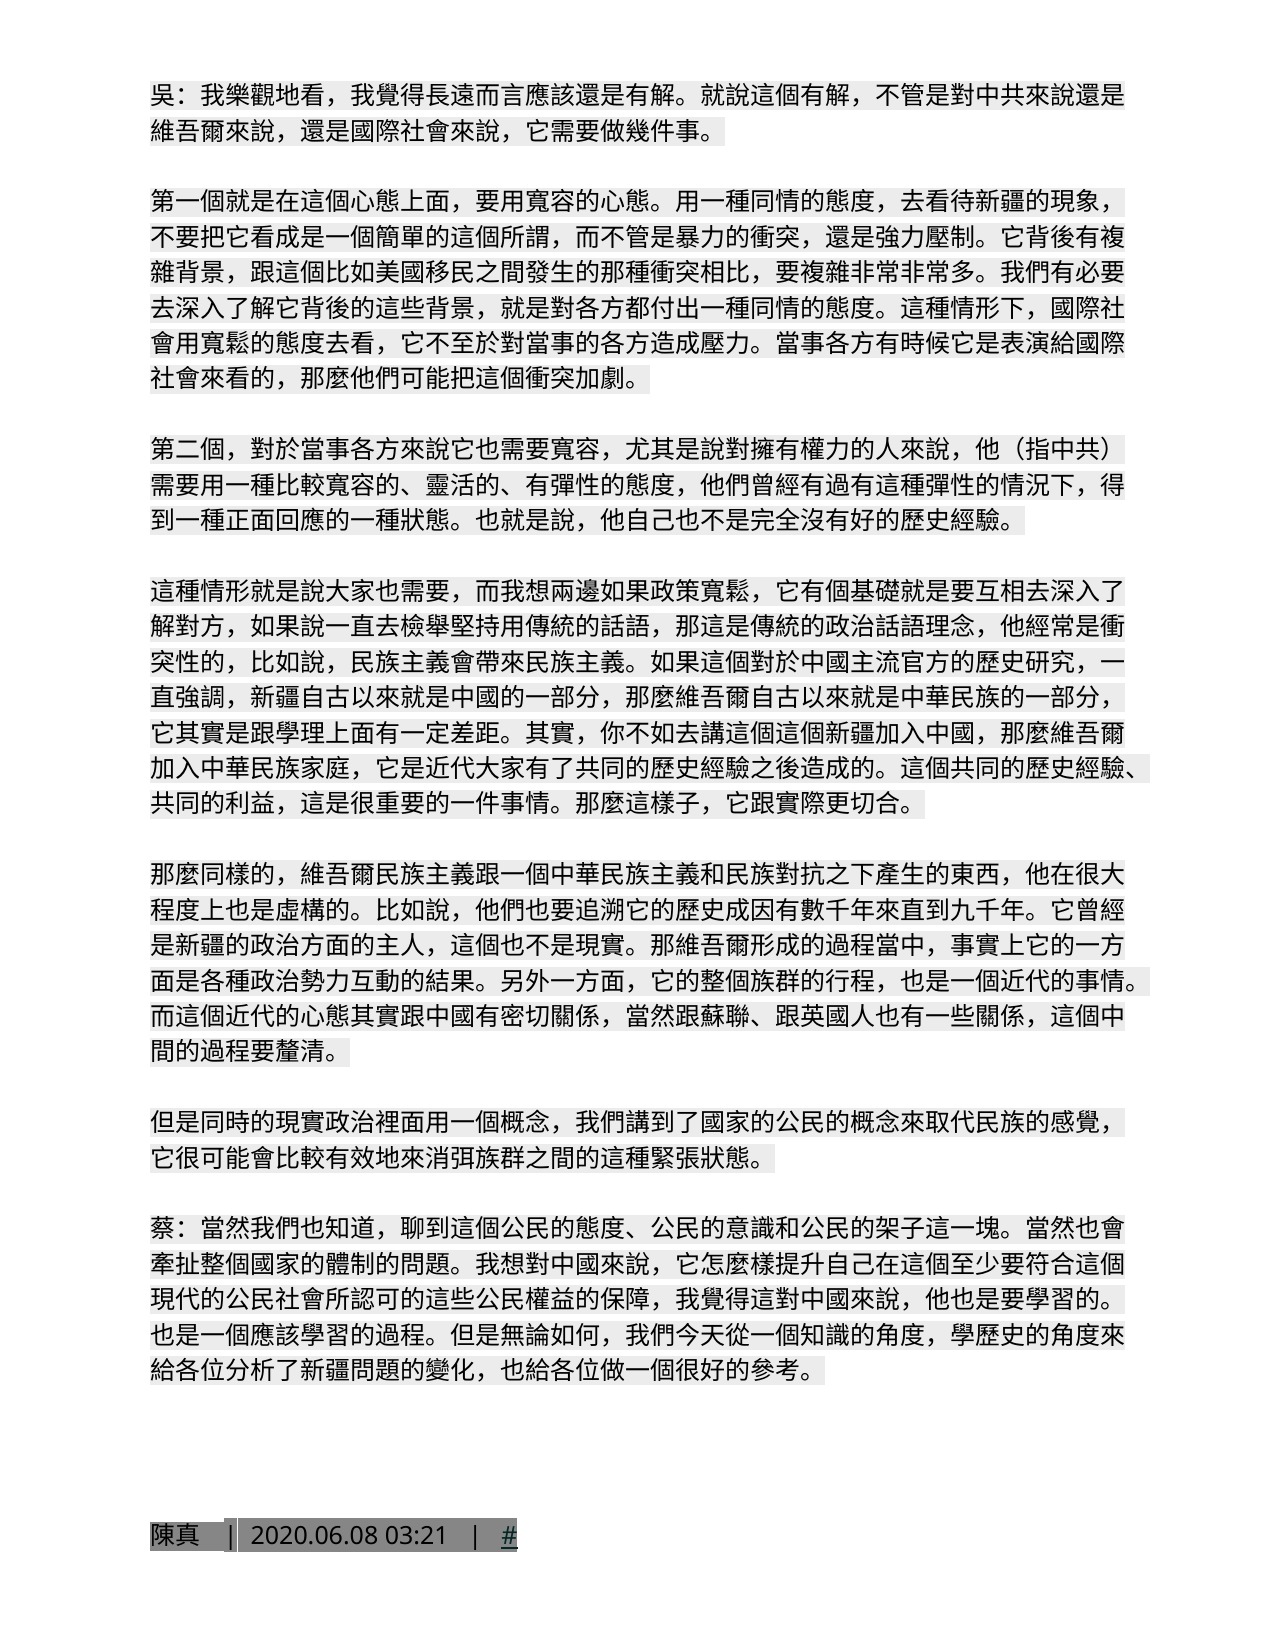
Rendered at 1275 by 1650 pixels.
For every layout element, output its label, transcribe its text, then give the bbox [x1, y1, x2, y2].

text 刘旭先生好，關於您提到的新疆維吾爾族的問題，台灣有位長期研究中國近代邊疆少數民族議題的吳啟訥教授，以下是他對於中共的民族政策的評論，希望對您能有些幫助 ============================================== 吳啟訥談「中國三度發表白皮書 重申新疆領土問題」 逐字稿 《POP大國民》蔡詩萍 專訪 吳啟訥 時間：2019-08-19 文章來源： https://hackmd.io/@phoenixx/SklT4wrbL?type=view 蔡：歡迎大家回到大國民，而我是主持人蔡詩萍，今天五點到六點多，我們為各位帶來探討一個話題。 在今年的七月二十一號的時候呢。這個大陸國務院、中國國務院發表了一份非常特別的新疆若干歷史問題白皮書，為什麼會在這個七月間所發表這份白皮書？白皮書裡面的，它當然重申了新疆是中國領土不可分割的一部分，而非東突厥斯坦，然後再隔了了幾天之後，中國的大陸國防部發表白皮書所呢。其實又重提到包括台灣的藏獨，或者是藏獨、東突厥問題。我們想要對所有的朋友提供一個比較完整的、比較宏觀的角度來看待這個話題。中國的少數民族問題其實相當的嚴重，但他解決的方式，能不能夠有不同的思維。也許我們可以從第三者的角度，來拉高一些知識的程度，給大家做個參考。我們很高興的請到在國內研究這方面的專家都解釋。中央研究院近代史研究所副研究員吳啟訥。 吳老師也在台大歷史系有開一個關於中國族群議題的專題討論。我先請教您，您對這個中國的議題。特別是在新疆維吾爾族及相關議題鑽研多久？了 吳：大約有二十年了。 蔡：當時怎麽會對這問題有興趣。 吳：我自己一方面，有少數民族的背景，另外一方面，我覺得，整個在歷史方面涉及到一個中國的近代轉型這個議題。而在這當中，這個中國是現在這樣一個特殊的國家，不太像這個傳統國家，也不像是現代民族國家。這個背後跟中國現實當中他的一個文化上的多元性、族群的多元性是有關係的。所以我覺得這是一個很重要的議題，我們比較缺乏研究。 蔡：我也注意到說，當中國在講這個不管是新疆、西藏這些問題時候。它其實都會強調說，各民族都是中華民族的組成的一部分。它用了一個中華民族去涵括他的多元性。這個在理論上也好，或在歷史的依據上來說，中國大陸他們用了什麼、怎麼樣的一個原則、標準來涵括，這個涵括有用嗎？ 吳：您這個問題非常好。我自己感覺，其實中華民族這個論述它是在近代才出現的論述。更確切一點，它是二十世紀才出現的。也就是說在傳統的中國裡面，它有很多很多的不同的文化群體。但是這些人從來沒有被界定成為什麼民族、什麼民族，因為現代民族國家的建構，它在亞洲來說，就是從十九世紀末、二十世紀初才開始。那麼這樣子呢。如果說我們假設中華民族是一個從古到今都有的實體，這個就有點違背歷史。 我想，不僅是中華民族。在西方的所有的民族國家，它的民族也都是一個近代建構的結果。 蔡：民族國家的概念出來以後，民族主義的概念出來以後。所以呢？ 吳：所以我感覺這個對話體系，它就跟整個西方的對話體系中間出了一個問題。這個體系，我們如果放到整個的一個。我的一個感覺，在冷戰期間，整個世界形成的兩種知識體系，這兩種知識體系，就是各自用各自的話語去自說自話。那麼雙方之間不能夠對話。 蔡：哪兩種呢？ 吳：一個是西方它在看待這個蘇聯集團以及亞洲還有伊斯蘭世界的時候，他們通常是以自己習慣的，已經形成的民族國家、主權國家、民主政治這個這個體系的角度去看。它的知識基本也是文藝復興之後建立的這套知識體系。另外一套就是說，在這個蘇聯、東歐還有中國還有革命的話語體系裡面。這個革命話語體系裡面，先是把共產主義，全人類解放當作一個話語體系的核心，接下來又把這個民族主義，又轉向民族主義。那麼，他們傾向於把這個民族視為一個天然的實體。這樣子，兩個體系之間的對話就有很大的問題。 那麼我想這個現象就有點像是我們在台灣這種體會，我們會看到從中國大陸來的，不管是遊客直到這個官員、學者，他們對台灣的了解非常非常的有限。其實反過來也是一樣，我們其實多數的人對中國大陸的了解也是有限的。經常有非常非常多的誤解。西方對於蘇聯中國的了解也是也是類似。這種情形是說，雙方其實陷入了兩種知識體系、話語體系當中。 我想，要去這個促進他們的溝通，我們有必要重新回到冷戰以前或者要在這個冷戰跟後冷戰以後。創造一種第三個知識體系，跟第三個話語體系。 蔡：到目前為止第三個知識體系或第三話語體系有形成嗎？ 吳：我想這個是大家在努力當中。當然這個努力我想很困難。因為我們其實如果是講後冷戰。它出現的一個現象就是我們現在的資訊爆炸。這個資訊爆炸造成一個結果是，其實很多有關重大的議題、嚴肅的議題，它的門檻降低了。有很多政界的人、或者是學界當中，不是內行的人可以進來討論。大眾也可以進入到了這討論。討論過程當中，其實帶進來了很多的錯誤資訊，錯的這個見解，因為它是基於這個誤解而做判斷，那麼去判斷的，跟跟這個比較有知識基礎的判斷、有洞見的判斷混在一起，所以讓我們其實判斷卻變得很困難。這是很大挑戰，就是我們怎麼樣去讓一個說有說服力的、能夠公正、客觀和正在第三者角度的這個體系能夠立足，這是我們需要去做很大、很大的努力。 蔡：這次我們今天請來了這個吳教授來談這個話題很重要原因。因為我一直在想，每次我看到這個媒體報導這個關於中國大陸的新疆問題或者是西藏問題，當然會引起不同程度的反應。你如果是一個對中國的中共政權非常不爽的人，你很自然就會說，你看這是漢人的大漢人主義、沙文主義的迫害。可是如果說你是站在一個中國大陸角度來看，也許會認為說它情有可原，它的處理上面這麼多民族要怎麼樣來做一個局勢的掌控，或者是再加上所謂的帝國主義，在中間有沒有在那邊搞分裂，搞藏獨等等。 所以它的確為會牽扯到剛才吳老師所講的。你在這兩種態度之下，你很難去釐清他，可是我們今天請你來，就是非常希望，知道說這事情一定有一些脈絡。在脈絡當中我們會看到現在中國大陸處理的少數民族政策上面有沒有一些盲點。盲點有沒有可能有不同的做法。像我們看到這個英國過去處理北愛問題，或者是像加拿大在處理這個法屬殖民地遺留下來的老問題等等。就是說，西方國家裡面用西方國家的這種模式，有可能可以參考嗎？ 吳：我覺得西方國家的模式，至少在歐洲的模式，其實它的參考意義不算大。因為西方他們是這個整個的近代化的過程，他是透過建立民族國家的方式來做的。那這個過程當中，它伴隨的一個是內部，他們對於對於傳統的這種族群之間關係的處理，它是簡單的把它民族國家化。我認為你是公民，我把這個文化差異能夠，我就把這個文化差異盡力小消彌到最小。我太在意這個文化差異。另外一面呢，他們是西歐國家，面對殖民地的時候，他們是另外一套，對殖民地做了比較多的歧視。有很多歧視性的措施，包括這種經濟上面的、政治上面還有文化上面的歧視措施。 那麼後來這個做得比較成功的典範是這個加拿大、澳洲、紐西蘭這樣的國家，他們的多元文化主義，也就尊重各個族群，包括，尤其是尊重這個原住民的一個狀態下面，要去建設一種 多元文化並存，但是又有共同公民意識的狀態。 那麼這些國家做的應該說不是完美，但是相對比較成功。至於說美國呢？其實他們在這個種族議題上做得不算成功。我們通常會說美國是個種族的熔爐，現實當中美國種族衝突其實蠻大的，他們只能說是種族的拼盤。到現在為止。那麼就是說美國的很多政治的議題，他是因為種族之間的這種衝突張力造成的。我覺得美國，它來說，對於亞洲國家的參考意義也不大。 那麼對亞洲國家來說其實它有個差異，就是說其實亞洲國家多數的人他們都有共同的身份就是大家都是原住民。那麼這些人，他們其實相處的時間在兩千年以上了。互相相處的人，他們形成了一種相處的模式，這種相處模式在過去兩千年當中，它有一些相處的制度出現。這些制度是有參考價值。 蔡：我想我們越來越談到一個重點，就是說，如果西方的模式的確有它的侷限，那回到東方、回到自己的歷史傳統文化，有沒有可能找到答案呢？ 蔡：剛才吳老師也告訴我們從西方的或近代自由民族主義的角度來看，或民族國家角度來看待新疆問題的話，其實有點，因為包括美國在內自己的種族問題也不是處理得非常的好好，但是剛才吳老師有特別講到一點。在剛好在那一點上，我想要完整的討論。所以我停下來。再回到這一段開始。您特別提到說，因為在亞洲地區，東方國家大部分都有了，大部分都是隨著原住民、在地的住民嘛。那不同的種族之間實際上也相處了兩千多年，它自己其實也發展出了一些文化。 可以再詳細一點嗎？比如說，以新疆為例的話，那你所謂的兩千多年來，歷史發展出自己的一種處理問題的模式是什麼呢？ 吳：新疆這個概念，其實它是一個到了近古才出現的概念。在傳統時代的中國，模糊地把它稱作西域。這個地方並沒有形成一個統一的政治體，那麼有不同的政治體統治那邊。也許小型的政治體自治，這些自治因為他們有地緣的關係。他們跟中國的中原王朝之間是有一些接觸。有的時候，王朝大約在接近一半的時間對它實行名義上的統治。另外一半的時間，他大概跟中原王朝有非常密切的經濟、文化的來往，可是不管是直接統治的狀況，還是政治影響的這種狀況裡面。當地都維持了非常大的一種現實當中的自治，這種自治了就是它不僅是跟中原的農耕民族的接觸不是那麼直接的，在政治上面的跟中原王朝的接觸也不是太直接的。但是他並不去從政治上挑戰中原王朝的某種控制權。 這種情況下了，事實上，這個不管是中文的農耕的王朝、政治勢力，還是在新疆的這些綠洲的住民或是草原的住民，他們各自都發展出來的一種經濟上面相互來往，或者有依賴，政治上面建立一定的關係。但是又維持相當大的自主空間這樣的狀態。這種狀態沒有發生像後來建立所謂的主權國家、民族國家體系之後，大家一定要針對主權議題、族群議題來對衝的這樣一種狀態。就是說，這中間的一個所謂空間空隙，是非常重要的一件事情。 蔡：這個改變是近代以後才改變的嗎？ 吳：這個改變，其實這個很大程度上是因為西方的到來。西方到來之後，它基本上是開始壓縮傳統亞洲的這種族群的生態，以及政治生態。也就是說，傳統亞洲國家之間模糊的這種邊界，被迫的要釐清。基本上，我舉例子就是說，中國的邊界基本是被西方來劃定，不是中國自己要去劃定邊界。畫了邊界之後，西方人還要繼續往前推進。比較大的就是英國、俄國跟日本，他們繼續往前推進。這個過程當中，就使得中國傳統上面邊緣的地區變成了所謂的邊疆。這樣或者說，他成了國防前線。 那麼近代的中國從晚清開始到民國，到後來的中國大陸、中共，都想把它變成一個主權的、有效管轄範圍內的一員。這種情況下，它就要去對把當地的這種原來的間接的統治，變成直接的統治。變成直接統治之後，我要一個統治的工具，那麼我可能還要利用移民。這種情況下，族群的接觸也增加了。政治的壓力也增加。這樣子，這個原來不太存在的族群衝突，就變成很現實的議題。衝突的最終，張力也加大。 蔡：在這個中國大陸。這個不管是國務院發表新疆若干歷史問題白皮書，還是國防部最近發表的白皮書，他們都有提到一個東突厥斯坦。它特別強調說，新疆從來不是東突厥斯坦，所謂東突厥斯坦是一個什麼樣的概念，它的興起是多久了？ 吳：這個概念其實是在十九世紀才出現的概念。我想古代，新疆是沒有一個統一的地名。原因是，這裡並沒有建立過一個統一的政權，其實都是不同的勢力，接觸到它的某一部分。那麼在古代，中國的中原政權曾經模糊地把它稱作西域，可以勉強算一個。 後來乾隆皇帝在一八五七年他帶打敗準噶爾之後，他要炫耀他的這個武力，於是把它稱作是甘肅新疆，就是我甘肅新擴展的地方。這個名字才變成了。後來才改名，不要甘肅，只有新疆那個字。 這個字，嚴格講它當時是外來的名字，不是當地名字。那麼東突厥斯坦是不是當地名字，也不是。因為東突伊斯坦是俄國人，他們向這個烏拉爾山以東擴張的過程。它征服了中亞的那些講阿爾泰語系、突厥語族語言的傳統汗國。把那些小國征服了之後，他們把那些地區叫做西突厥斯坦，或者突厥斯坦。那麼在它東邊的帕米爾以東的這個新疆，他們就把它叫做 東突厥斯坦。他覺得這些人也是講突厥語族語言，所以這也是一個外來的名字。那麼沒有任何一個是就是當地，現在新疆這個範圍本地的人自稱的名字，因為並不存在。 蔡：所以現在的，假如說你剛特別提到的阿爾泰語系、突厥阿爾泰語這個區域，現在有不少是獨立的國家了嘛。 吳：是。 蔡：中亞有些國家是各自獨立的。如果是這樣子的話，那你覺得中國或者是說以前的包含民國在內，晚清到民國，再到中華人民共和國。這幾個階段，大致上這三個王朝到民國，再到共產的國家政權，他們對於新疆政策基本上都很像嗎？ 吳：其實它中間有很強的連續性，晚清的話，它是從這個新疆。有個特色就是，曾經在一八六零年，因為浩罕，今天烏茲別克的軍閥的入侵讓它建立了另外一個外來的政權。這個政權後來被左宗棠驅逐了之後。在一八八五年新疆就建立了行省，這就是近代中國，它要把邊疆從一個間接統治變成直接統治的開始。因為之前並不是行省。都是軍府。 一八八五年的建省，正好跟台灣是同一年。建省之後，清朝就是想第一個，我的政治上把當地跟內地變成同一個體制，就是原來的所謂的一國兩種制度。第二個文化上想要推動一致，所以在那裏推動儒學教育。不過這種進展並不是非常成功。所以到了一九一二年之後，新疆實質上面曾經一九一二到一九四九年期間，須由當地的地方的軍政勢力，主要漢人統治下面下面的一種實質獨立。中華民國不能夠實質管到它。那中華民國當然有軍隊進去，那是到了這個一九四四年以後，因為新疆當地的軍政勢力叫盛世才。他向中央輸誠，這樣子胡宗南的部隊才能夠進去。這些人進去，後來成為中華人民共和國統治新疆的基礎。因為中華人民共和國對新疆統治，很大程度上依靠漢人軍隊。這個胡宗南部隊留下來的十萬人，後來就全部被改編成新疆生產建設兵團，加上中共自己進軍的六萬人，十六萬人成為在新疆統治的政治基礎。 當然我不是說之前沒有漢人，漢人大概是除了漢唐很多人進去之外，比較大的是乾隆以後的移民。移民主要是甘肅人。 蔡：那中共建政以後，他們對於新疆的政策有階段性嗎？還是說從頭到尾都是一貫的措施？ 吳：它也有階段性。一開始中共基於它在革命時期他們還是有所謂民族平等的理想，所以它在一開始一九四九年接受新疆，一直到1957年的下半年。他們跟新疆當地住民有一段蜜月期。這個蜜月期就是說它在把新疆省體制逐漸改為民族區域自治體制，然後它要任命當地很多當地民族，主要是維吾爾出身的人來擔任各級幹部。當然它也在維吾爾人裡面來發展共產黨組織。由維吾爾人自己擔任共產黨員、各級領導。這段過程當中，共產黨自己也主張它要反對大漢族主義、漢人的沙文主義。這是蜜月期。 但是到了一九五七年，因為在中國大陸內部也發生反右。反右的地方版就是反對地方民族主義。這樣子從一九五七年的下半年，到文革前夕曾經是這段對少數族群的監控變得比較嚴。那時正好碰到這一段時間，有這個大躍進的失敗，導致新疆有六萬人越過邊界，跑到蘇聯那邊。那麼到了這個文革期間，實際上進入動盪的階段。不過，比較有趣的事就是文革期間新疆的族群關係並沒那麼緊繃，因為那個時候，革命的話語取代了民族的話語。所以那個時候有很多很多的派系，他們也發動武鬥，可是每一個派系當中都是既有漢人也有維吾爾、有哈薩克也有所謂的回，都是有的。 但是在這個文革結束之後，一個新的挑戰到來了。就是中國大陸逐漸地進入了市場化的時代。這個市場化的時代，它造成原來它需要強力的動員漢人到新疆去支援邊疆，漢人大部分不是心甘情願的。 後來變成說，新疆開始出現了一些商機，那麼一些漢人湧進新疆去。同時在中國大陸的這些漢人居住地區，也出現了工作機會，那也有部分的維吾爾人跑到內地去尋找工作。這個過程造成了這個族群的基礎增加。裡面有一個現象，就是市場化的現象。漢人到了新疆之後，他們的競爭力坦白講是比較好一點。 那麼維吾爾人在這個工作的技能上面、語言的技能上，他們相對的比較弱。他們感覺他們在競爭當中變得比較邊緣。他們同樣跑到內地之後，也有很強烈的文化適應問題，那麼內地的這些工廠老闆們對新疆的工人，他們也覺得在文化上有很大衝突，這樣子我們就發現這個文化衝突的增加造成了中共方面它不得不去用一種收緊的辦法來應對這件事情。 那麼維吾爾人也覺得它變成這個而被排擠的邊緣人或者受害者。他們就有一種比較強烈的抗爭的態度去應對這些事情。 蔡：我想剛才呢，吳教授一口氣把我們從清朝到民國，再到這個中華人民共和國建政以後，就幾個不同的階段，新疆議題，特別是到了改革開放以後，中國大陸改革開放以後，新疆議題出現的新的變化。 吳老師剛才特地提早到改革開放以後，因為市場化的因素進來，漢人進到新疆，在就業上在商業上搶到了人家的生存的空間。同樣的，新疆的維吾爾人的，他們離開這個新疆，到中國大陸其他省份去找工作也增加了文化與文化之間的接觸，但換個角度來說，也增加很多的摩擦，他們可能感覺更多的被歧視。 那為什麼感覺起來。新疆問題在八零、九零以後，常常成為國際版面上的焦點。這是什麼原因？ 吳：我想這個原因它兩個方面。第一個，它跟整個全球化的過程當中，伊斯蘭的世界遭到邊緣化有關。也就是說這不是中國單獨現象，當這個全球的市場發展的過程當中，伊斯蘭文化本身跟他有一些衝突的地方。我們在世界各地看到這個整個伊斯蘭世界，跟西方，跟市場化的國家都有些衝突。 蔡：這算一種文明衝突論嗎？ 吳：我想這個，與其說它是文明衝突，不如說是對於市場經濟的一個適應能力。這是有點差距，我想這個東亞的這個儒家世界裡面，其實對市場經濟蠻適應的。它對西方主導的市場接軌其實沒那麼難，伊斯蘭世界就困難比較大。這是一個原因。 另外一個原因，就是在這個一九九零年代之後，伴隨的新疆它的開放，其實有一個很重要的事情，就是新疆的這些伊斯蘭的社區，它跟全球的伊斯蘭社區連結起來了。他們原來這個去 朝聖是比較困難的一件事情。不僅是因為政治上面的限制，更主要是他沒有錢去。一九九零年代之後，這種連結變得非常比較密切。這種情形下讓新疆的這些維吾爾等等這種伊斯蘭民族，他們感覺到自己好像原來信的不是那麼正宗的伊斯蘭教。他們希望可以去追尋所謂正宗的伊斯蘭教。同時用這個來解決他們一個問題，就是在市場經濟下面他們覺得邊緣化，他們覺得跟漢人接觸的過程當中，漢人沒有精神信仰。他們覺得漢人在道德上比較墮落，他們自己也在連帶之下也去追求物質的享受。 這種情況下，他們找一個什麼樣的解決辦法？去用宗教去解決。那麼當宗教這種意識變的很強烈，尤其是在新疆恢復了很多、很多的清真寺，新疆可以說是全世界世界清真寺的密度最高的地方。 恢復了很多清真寺，然後同時又缺乏這個系統的宗教教育傳承的情況下，他們從這個沙烏地引進了一個比較極端的教派，叫做瓦哈比。這個瓦哈比教派呢，它主張去排斥異教徒，很激烈的排斥，也排斥伊斯蘭教當中比較溫和的派別。 這種情形下維吾爾跟漢人在宗教方面的衝突就比較強化。我想這種惡性的循環就開始了，所以我們在一九九零年代就看到新疆開始出現針對警察或軍人的，後來是針對跟中共密切合作的上層維吾爾人的襲擊事件，後來被稱作恐怖事件的情形。在一九九零年代中期後，就越來越多了。我們知道2009年就到了巔峰，七五事件。後來還有昆明車站的砍殺事件，這些事情都跟宗教在新疆的生態發生很大的變化有直接關係。 蔡：從一個學者的角度來看。當然新疆問題的變得複雜，有它的歷史的成因，一層層的累積，但是你剛剛講得很好，就也有一個全球化以後連帶的效應。說到這個伊斯蘭激進主義的某些影響。但是中國大陸本身的新疆政策，你覺得到目前為止來看的話，他們有在調整嗎？意思就是說，他難道不知道這個問題的越來越日益嚴重。日益嚴重的話，她勢必要再找出一些對策來。到底是更嚴格製造更大的緊張，還是應該在某些地方放。比如說，你剛有提到 回到這個冷戰以前那種稍微在歷史的脈絡，去找尋這種不同的民族、漢人跟維吾爾直接相處的某些模式，難道不能在裡面去重新發掘一些老祖宗的智慧嗎？ 吳：這是非常好的問題，我覺得其實這個去發掘傳統的智慧或者尋找新的辦法，都還是可以的。不過呢，這個目前為止，對於中共或者是維吾爾雙方來說，他們都等於是騎在一個很高的馬上有點下不來了。對於中共來說，他們已經比較喪失在他們革命時期1950年代，還帶有的一些理想主義的色彩，理想主義本身是有一些用處的。 他們現在基本上是這個物質主義的，他們完全從經濟的角度去看待問題。那麼他們覺得說，他們可以用經濟的方式解決維吾爾人所有的問題，當然維吾爾人希望自己的經濟發展，這毫無疑問，是他們非常重要的一個層面。這個可以解決一部分問題。 但是基本上，中共是一個唯物主義的政黨，他們對於宗教事務、文化事務相對陌生的。這種情況下，他們可能經常採取兩極的辦法去應對宗教，第一個就是我給你錢，我讓你建清真寺，我這樣對你很好了吧？它不知道這個清真寺是背後還有別的文化內容，尤其是宗教教育的內容。 第二種就說我清真寺已經幫你建了很多。你現在的宗教活動，已經超出了我們限定的範圍。那我怎辦，我去縮減你清真寺的數量。這裡就有動用強硬的手段，這種情況下，不管前面一個手段，還是後面的手段，它都比較違反宗教本身的規律。讓人覺得你不管是軟的手還是硬的一手，都是不了解狀況下面去發生的事情。 所以這種情況它可能沒辦法去緩解，不過你給錢，或者是去壓制。它沒辦法緩解緊張的情緒。如果說換一種辦法說，我去對這個文化本身多一些寬容，我可以有政治上面的一些措施，但是文化上去寬容。這個問題可以解決很多，所以我感覺有一個辦法說。 你提到，如果對傳統裡面，就是傳統的智慧知識，傳統的中央王朝跟各個邊緣地區不同文化群體之間相處，它會留一定空間。這個傳統智慧到今天為止還是重要的。 另外一個現代就說，我們看到這個1949之後中共在應對邊疆少數族群，它採取了一個政策叫做民族識別跟民族區域自治。民族識別就是說我把原來我不能確定是什麼族群的人我界定為一個民族，然後給他一定的政治權利。民族區域自治就是特別劃定的範圍，取消原來的省，變自治區。這在1950年代曾經是有一些用處，因為少數民族對自己的政治文化期望得到了一定的滿足。可是這個制度再延續下去，少數民族也有自己的不滿。他覺得我的民族本身應該有更多的政治權利，最多包括自決、獨立。 民族識別把族群識別成為政治的民族之後，它的邊界就變得非常清晰。這種邊界越來越清晰，原來可能沒有存在那麼多的衝突，那麼邊界清晰之後，大家的自我認同越來越強化。那麼衝突就越來越強烈。後來的辦法就是說，如果在這個體系之外建立一個超然的體系，就說這個體系重點要強調這個整個國家的公民，每個人在人格上都是平等的，同時我尊重它的文化，但是不能把這些文化當作是一個政治的標記。這種情況下，當然這個國家，我期待中國大陸他可以日漸法制化去強調個人的權利，這是一個正確的方向。這種情況下，原來的清晰的這種族群、民族的邊界就會變得淡化。 蔡：所以換句話說，這回到一個民主國家的一個重要的原則，就是公民嘛。公民的權利的平等，那使得在不同的族群之間，它都會在這個公民的概念下，其實取得一個平等的地位。可是，你這一回答剛好碰到一個中國大陸本身，現在的政治制度本身的問題。所以我想是剛好又碰到它的一個盲點。 現在因為新疆議題動輒就成為國際關注的焦點，當然，因為中國現在夠強啦，它的不管軍事還是在聯合國的常任理事國等等的，所以它也可以很強悍地來處理這個議題。 可是就學者的角度來看，我們總希望新疆的維吾爾族的朋友們，也能夠得到更大的空間。也希望說，漢人跟維吾爾人之間，也不要因為這樣政治的關係，而搞到最後大家怒目相視，那其實是一個國家內部很大的不安。你會有怎麼樣的建議呢？這問題有解嗎？ 吳：我樂觀地看，我覺得長遠而言應該還是有解。就說這個有解，不管是對中共來說還是維吾爾來說，還是國際社會來說，它需要做幾件事。 第一個就是在這個心態上面，要用寬容的心態。用一種同情的態度，去看待新疆的現象，不要把它看成是一個簡單的這個所謂，而不管是暴力的衝突，還是強力壓制。它背後有複雜背景，跟這個比如美國移民之間發生的那種衝突相比，要複雜非常非常多。我們有必要去深入了解它背後的這些背景，就是對各方都付出一種同情的態度。這種情形下，國際社會用寬鬆的態度去看，它不至於對當事的各方造成壓力。當事各方有時候它是表演給國際社會來看的，那麼他們可能把這個衝突加劇。 第二個，對於當事各方來說它也需要寬容，尤其是說對擁有權力的人來說，他（指中共）需要用一種比較寬容的、靈活的、有彈性的態度，他們曾經有過有這種彈性的情況下，得到一種正面回應的一種狀態。也就是說，他自己也不是完全沒有好的歷史經驗。 這種情形就是說大家也需要，而我想兩邊如果政策寬鬆，它有個基礎就是要互相去深入了解對方，如果說一直去檢舉堅持用傳統的話語，那這是傳統的政治話語理念，他經常是衝突性的，比如說，民族主義會帶來民族主義。如果這個對於中國主流官方的歷史研究，一直強調，新疆自古以來就是中國的一部分，那麼維吾爾自古以來就是中華民族的一部分，它其實是跟學理上面有一定差距。其實，你不如去講這個這個新疆加入中國，那麼維吾爾加入中華民族家庭，它是近代大家有了共同的歷史經驗之後造成的。這個共同的歷史經驗、共同的利益，這是很重要的一件事情。那麼這樣子，它跟實際更切合。 那麼同樣的，維吾爾民族主義跟一個中華民族主義和民族對抗之下產生的東西，他在很大程度上也是虛構的。比如說，他們也要追溯它的歷史成因有數千年來直到九千年。它曾經是新疆的政治方面的主人，這個也不是現實。那維吾爾形成的過程當中，事實上它的一方面是各種政治勢力互動的結果。另外一方面，它的整個族群的行程，也是一個近代的事情。而這個近代的心態其實跟中國有密切關係，當然跟蘇聯、跟英國人也有一些關係，這個中間的過程要釐清。 但是同時的現實政治裡面用一個概念，我們講到了國家的公民的概念來取代民族的感覺，它很可能會比較有效地來消弭族群之間的這種緊張狀態。 蔡：當然我們也知道，聊到這個公民的態度、公民的意識和公民的架子這一塊。當然也會牽扯整個國家的體制的問題。我想對中國來說，它怎麼樣提升自己在這個至少要符合這個現代的公民社會所認可的這些公民權益的保障，我覺得這對中國來說，他也是要學習的。也是一個應該學習的過程。但是無論如何，我們今天從一個知識的角度，學歷史的角度來給各位分析了新疆問題的變化，也給各位做一個很好的參考。 [150, 75, 1125, 1492]
text 陳真 | 2020.06.08 03:21 | # [150, 1517, 1125, 1552]
